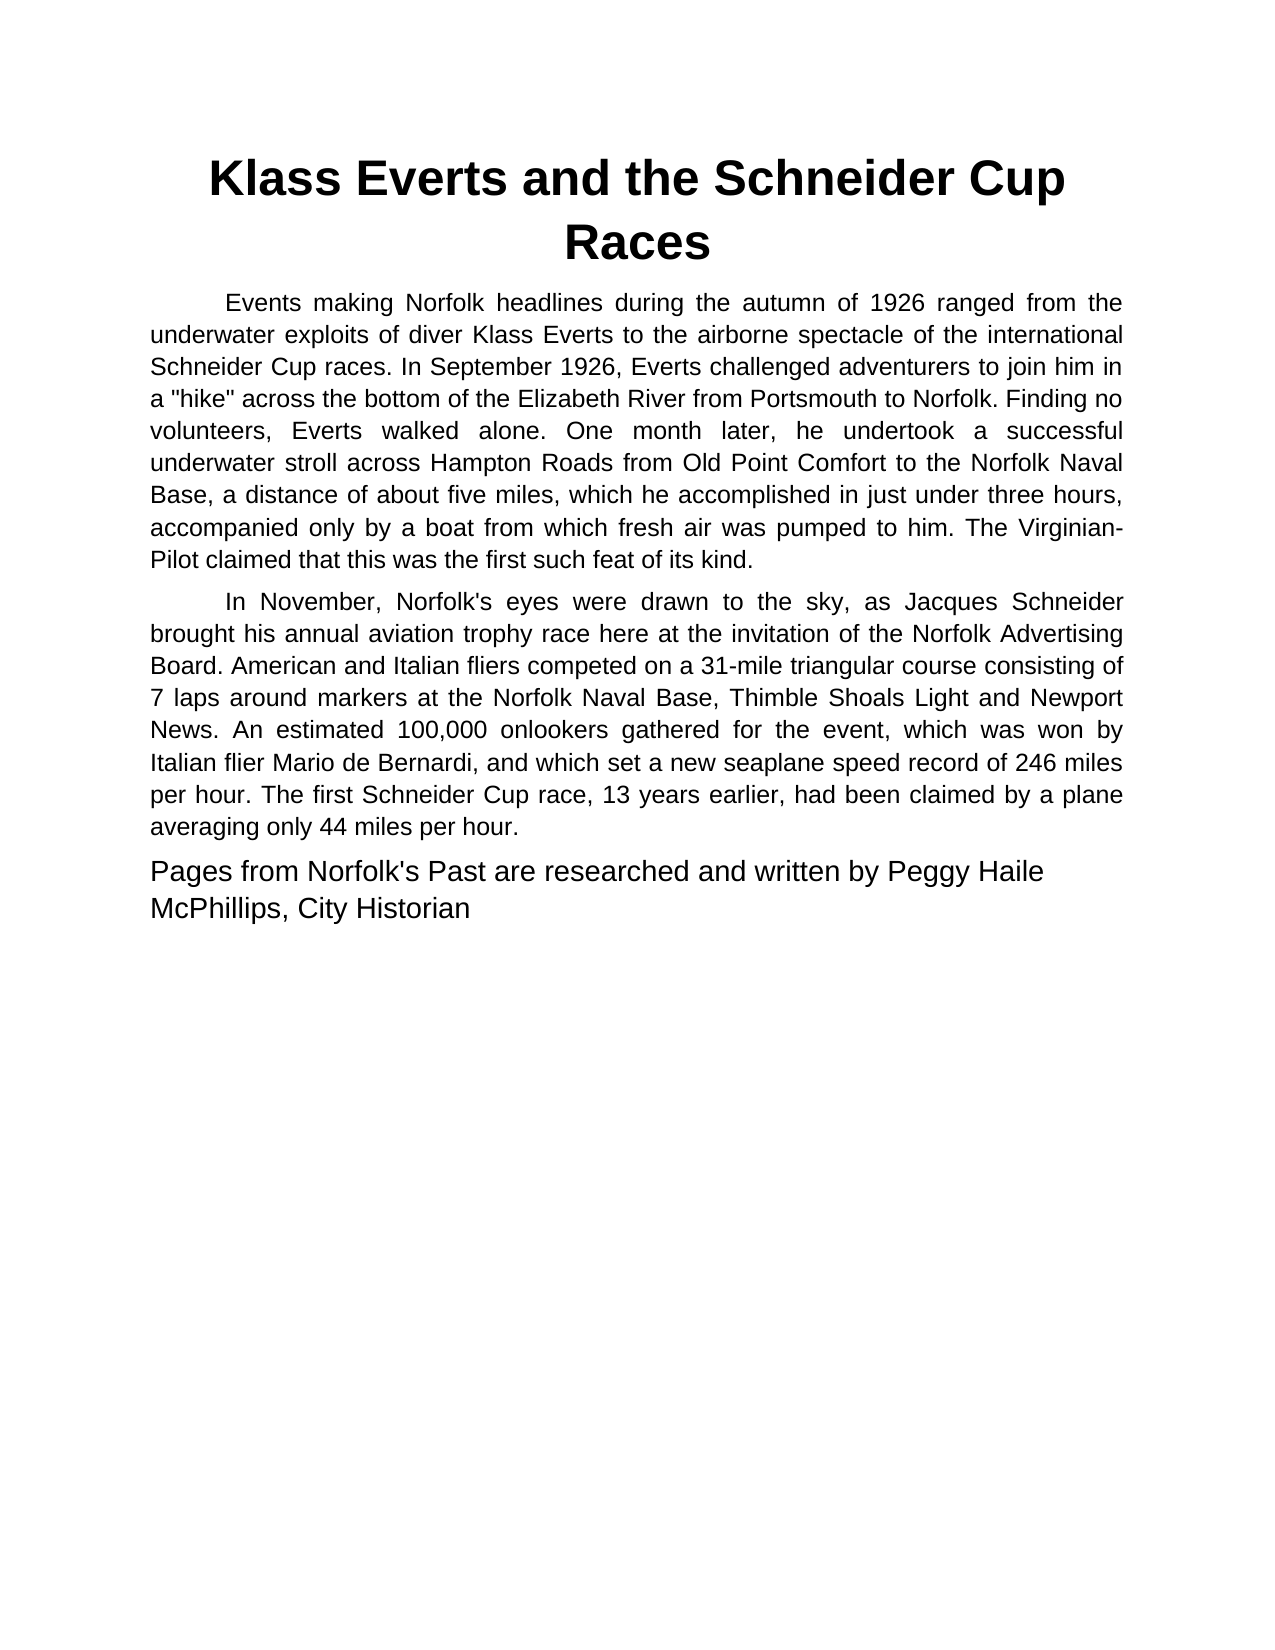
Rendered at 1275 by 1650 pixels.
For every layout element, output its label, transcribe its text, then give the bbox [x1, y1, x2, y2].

text Events making Norfolk headlines during the autumn of 1926 ranged from the underwater exploits of diver Klass Everts to the airborne spectacle of the international Schneider Cup races. In September 1926, Everts challenged adventurers to join him in a "hike" across the bottom of the Elizabeth River from Portsmouth to Norfolk. Finding no volunteers, Everts walked alone. One month later, he undertook a successful underwater stroll across Hampton Roads from Old Point Comfort to the Norfolk Naval Base, a distance of about five miles, which he accomplished in just under three hours, accompanied only by a boat from which fresh air was pumped to him. The Virginian-Pilot claimed that this was the first such feat of its kind. [150, 289, 1125, 573]
text Pages from Norfolk's Past are researched and written by Peggy Haile McPhillips, City Historian [150, 855, 1125, 925]
text Klass Everts and the Schneider Cup Races [150, 150, 1125, 270]
text In November, Norfolk's eyes were drawn to the sky, as Jacques Schneider brought his annual aviation trophy race here at the invitation of the Norfolk Advertising Board. American and Italian fliers competed on a 31-mile triangular course consisting of 7 laps around markers at the Norfolk Naval Base, Thimble Shoals Light and Newport News. An estimated 100,000 onlookers gathered for the event, which was won by Italian flier Mario de Bernardi, and which set a new seaplane speed record of 246 miles per hour. The first Schneider Cup race, 13 years earlier, had been claimed by a plane averaging only 44 miles per hour. [150, 588, 1125, 840]
